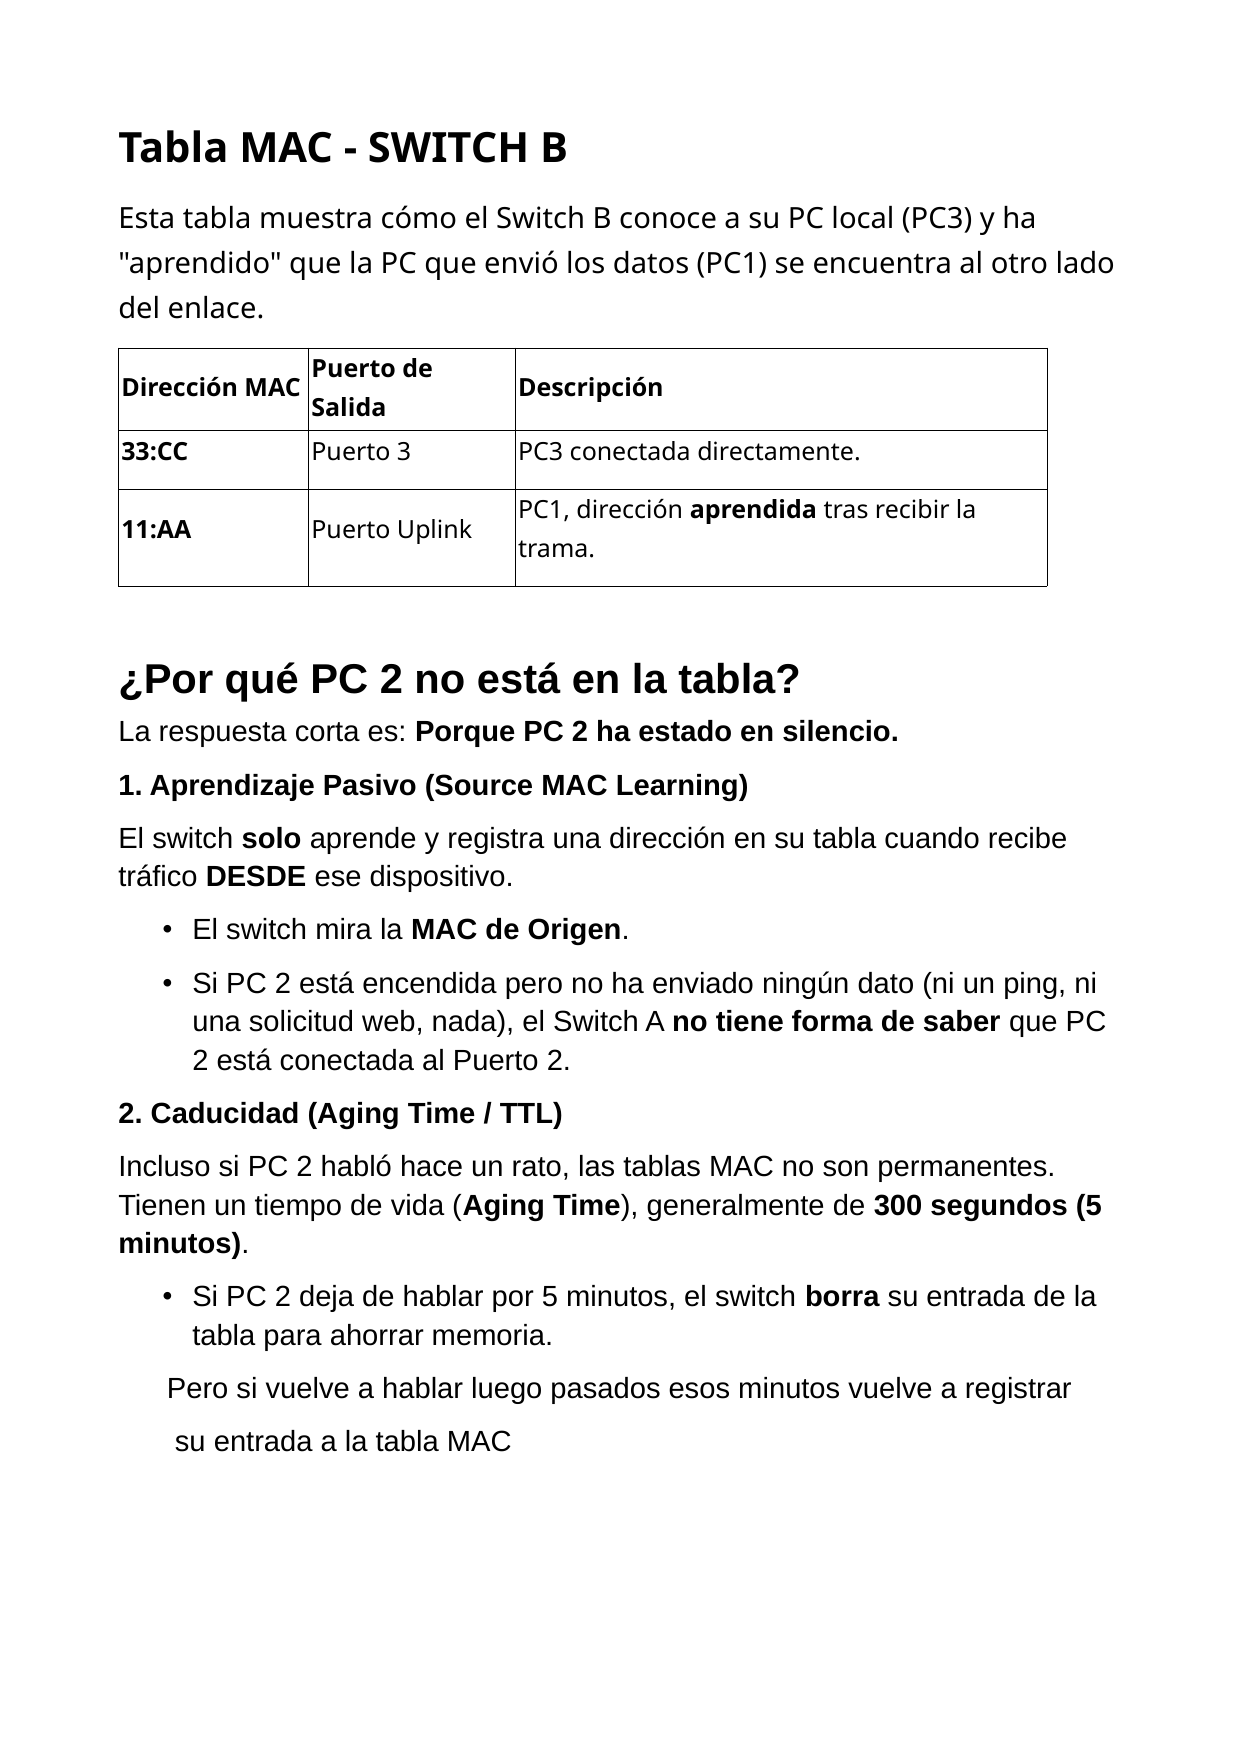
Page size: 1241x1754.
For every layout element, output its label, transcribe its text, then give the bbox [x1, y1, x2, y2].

text su entrada a la tabla MAC [118, 1424, 1122, 1458]
text Pero si vuelve a hablar luego pasados esos minutos vuelve a registrar [118, 1371, 1122, 1405]
table_header Puerto de Salida [309, 349, 515, 430]
text La respuesta corta es: Porque PC 2 ha estado en silencio. [118, 714, 1122, 748]
subtitle Tabla MAC - SWITCH B [118, 118, 1122, 175]
list Si PC 2 deja de hablar por 5 minutos, el switch borra su entrada de la tabla para ahorrar memoria. [162, 1279, 1122, 1352]
table_cell Puerto Uplink [309, 490, 515, 586]
subtitle 2. Caducidad (Aging Time / TTL) [118, 1096, 1122, 1129]
text Esta tabla muestra cómo el Switch B conoce a su PC local (PC3) y ha "aprendido" que la PC que envió los datos (PC1) se encuentra al otro lado del enlace. [118, 197, 1122, 327]
list El switch mira la MAC de Origen. [162, 912, 1122, 946]
table_header Dirección MAC [119, 349, 308, 430]
text Incluso si PC 2 habló hace un rato, las tablas MAC no son permanentes. Tienen un tiempo de vida (Aging Time), generalmente de 300 segundos (5 minutos). [118, 1149, 1122, 1260]
subtitle 1. Aprendizaje Pasivo (Source MAC Learning) [118, 767, 1122, 801]
table_cell Puerto 3 [309, 431, 515, 489]
text El switch solo aprende y registra una dirección en su tabla cuando recibe tráfico DESDE ese dispositivo. [118, 821, 1122, 893]
subtitle ¿Por qué PC 2 no está en la tabla? [118, 654, 1122, 702]
table_cell PC1, dirección aprendida tras recibir la trama. [516, 490, 1047, 586]
list Si PC 2 está encendida pero no ha enviado ningún dato (ni un ping, ni una solicitud web, nada), el Switch A no tiene forma de saber que PC 2 está conectada al Puerto 2. [162, 966, 1122, 1076]
table_cell 33:CC [119, 431, 308, 489]
table_header Descripción [516, 349, 1047, 430]
table_cell PC3 conectada directamente. [516, 431, 1047, 489]
table_cell 11:AA [119, 490, 308, 586]
